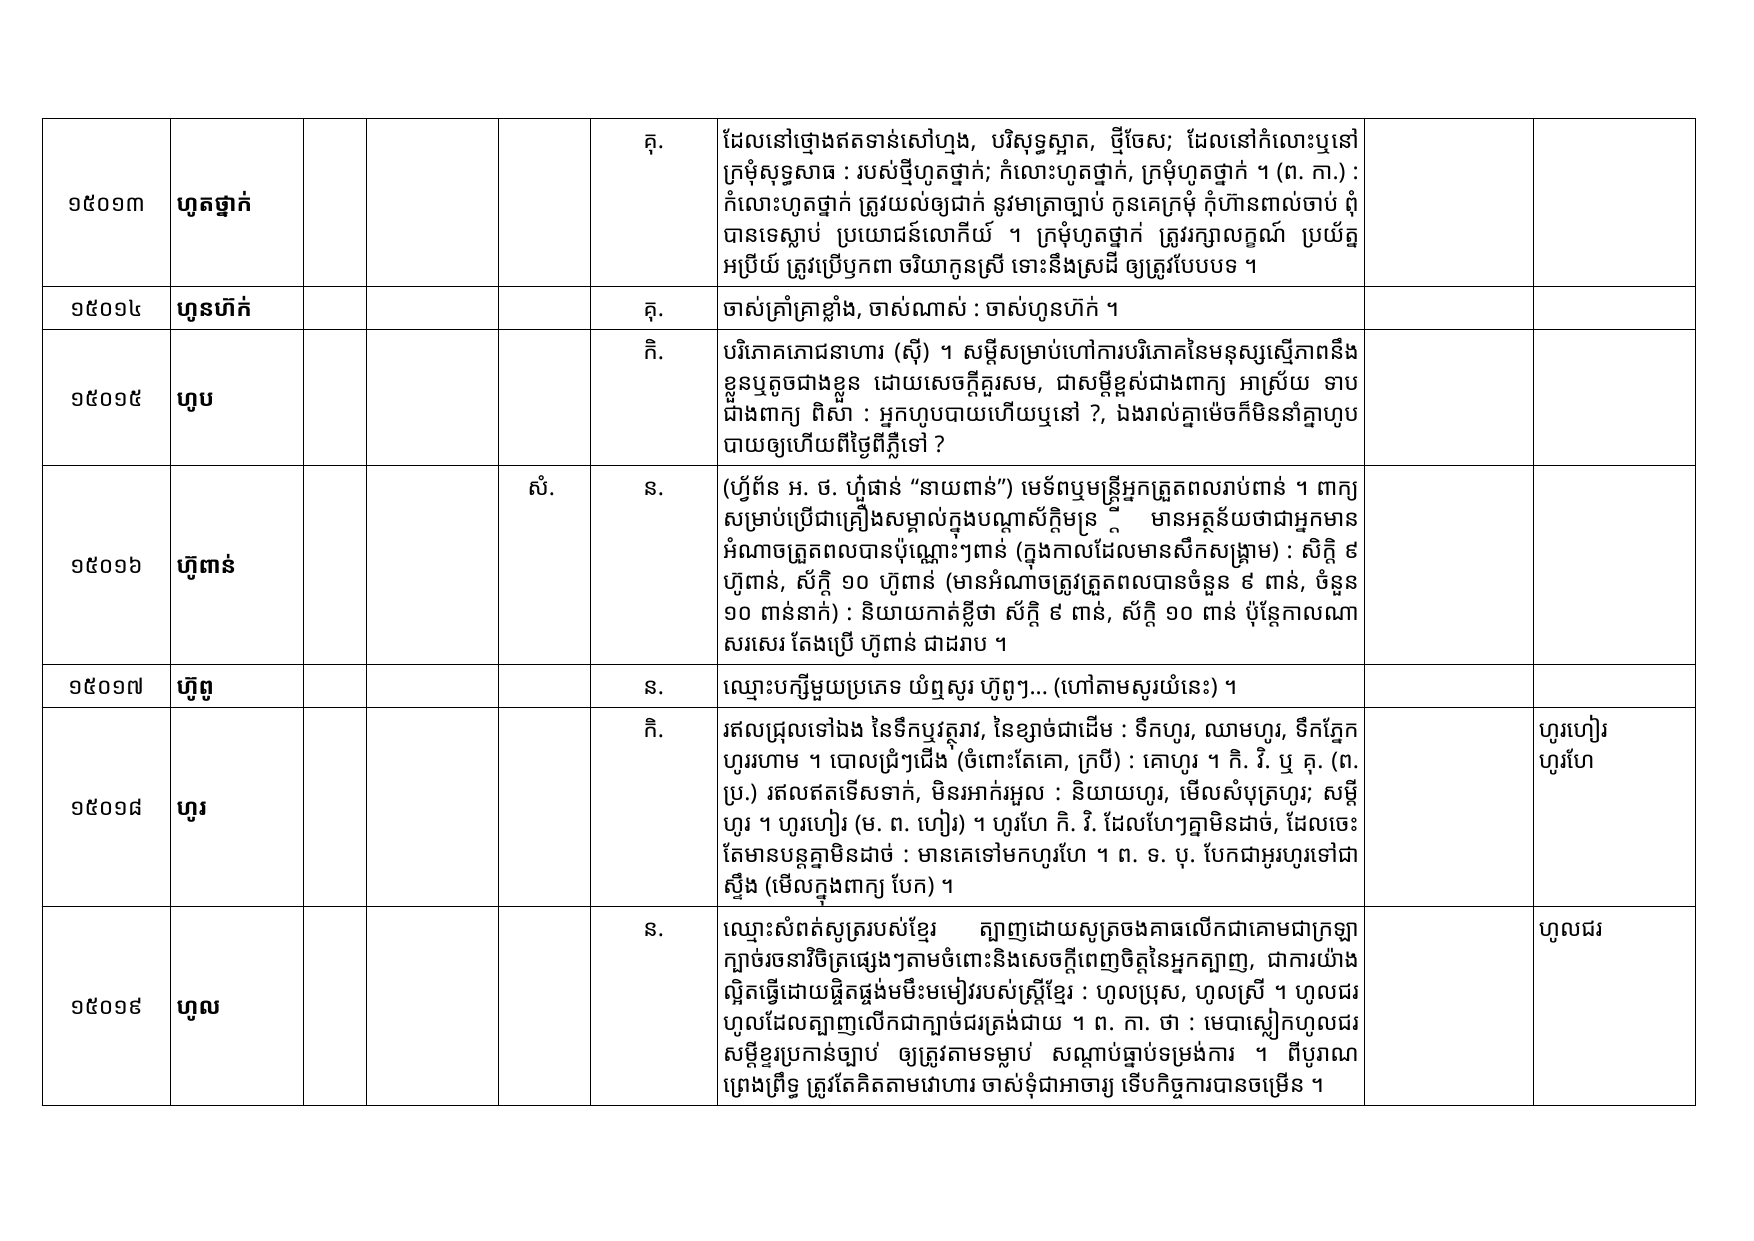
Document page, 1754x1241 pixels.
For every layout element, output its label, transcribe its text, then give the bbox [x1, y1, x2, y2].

table_cell [1534, 119, 1695, 286]
table_cell [499, 907, 590, 1105]
table_cell [1534, 330, 1695, 465]
table_cell [304, 665, 366, 707]
table_cell ១៥០១៩ [43, 907, 170, 1105]
table_cell [499, 119, 590, 286]
table_cell [367, 708, 498, 906]
table_cell [367, 907, 498, 1105]
table_cell [367, 665, 498, 707]
table_cell ១៥០១៧ [43, 665, 170, 707]
table_cell [1365, 665, 1533, 707]
table_cell [1365, 330, 1533, 465]
table_cell [499, 287, 590, 329]
table_cell ដែល​នៅ​ថ្មោង​ឥត​ទាន់​សៅហ្មង, បរិសុទ្ធ​ស្អាត, ថ្មី​ចែស; ដែល​នៅ​កំលោះ​ឬ​នៅ​ក្រមុំ​សុទ្ធសាធ : របស់​ថ្មី​ហូត​ថ្នាក់; កំលោះ​ហូត​ថ្នាក់, ក្រមុំ​ហូត​ថ្នាក់ ។ (ព. កា.) : កំលោះ​ហូត​ថ្នាក់ ត្រូវ​យល់​ឲ្យ​ជាក់ នូវ​មាត្រា​ច្បាប់ កូន​គេ​ក្រមុំ កុំ​ហ៊ាន​ពាល់​ចាប់ ពុំ​បាន​ទេ​ស្លាប់ ប្រយោជន៍​លោកីយ៍ ។ ក្រមុំ​ហូត​ថ្នាក់ ត្រូវ​រក្សា​លក្ខណ៍ ប្រយ័ត្ន​អប្រីយ៍ ត្រូវ​ប្រើ​ឫកពា ចរិយា​កូន​ស្រី ទោះ​នឹង​ស្រដី ឲ្យ​ត្រូវ​បែប​បទ ។ [718, 119, 1364, 286]
table_cell [1365, 287, 1533, 329]
table_cell [367, 330, 498, 465]
table_cell បរិភោគ​ភោជនាហារ (ស៊ី) ។ សម្តី​សម្រាប់​ហៅ​ការ​បរិភោគ​នៃ​មនុស្ស​ស្មើ​ភាព​នឹង​ខ្លួន​ឬ​តូច​ជាង​ខ្លួន ដោយ​សេចក្ដី​គួរ​សម, ជា​សម្តី​ខ្ពស់​ជាង​ពាក្យ អាស្រ័យ ទាប​ជាង​ពាក្យ ពិសា : អ្នក​ហូប​បាយ​ហើយ​ឬ​នៅ ?, ឯង​រាល់​គ្នា​ម៉េច​ក៏​មិន​នាំ​គ្នា​ហូប​បាយ​ឲ្យ​ហើយ​ពី​ថ្ងៃ​ពី​ភ្លឺ​ទៅ ? [718, 330, 1364, 465]
table_cell [367, 119, 498, 286]
table_cell ហូរ [171, 708, 303, 906]
table_cell ឈ្មោះ​បក្សី​មួយ​ប្រភេទ យំ​ឮ​សូរ ហ៊ូពូ​ៗ... (ហៅ​តាម​សូរ​យំ​នេះ) ។ [718, 665, 1364, 707]
table_cell គុ. [591, 119, 717, 286]
table_cell ហូប [171, 330, 303, 465]
table_cell ឈ្មោះ​សំពត់​សូត្រ​របស់​ខ្មែរ ត្បាញ​ដោយ​សូត្រ​ចង​គាធ​លើក​ជា​គោម​ជា​ក្រឡា​ក្បាច់​រចនា​វិចិត្រ​ផ្សេង​ៗ​តាម​ចំពោះ​និង​សេចក្តី​ពេញ​ចិត្ត​នៃ​អ្នក​ត្បាញ, ជា​ការ​យ៉ាង​ល្អិត​ធ្វើ​ដោយ​ផ្ចិតផ្ចង់​មមឹះមមៀវ​របស់​ស្រ្តី​ខ្មែរ : ហូល​ប្រុស, ហូល​ស្រី ។ ហូល​ជរ ហូល​ដែល​ត្បាញ​លើក​ជា​ក្បាច់​ជរ​ត្រង់​ជាយ ។ ព. កា. ថា : មេ​បា​ស្លៀក​ហូល​ជរ សម្តី​ខ្ទរ​ប្រកាន់​ច្បាប់ ឲ្យ​ត្រូវ​តាម​ទម្លាប់ សណ្តាប់​ធ្នាប់​ទម្រង់​ការ ។ ពី​បូរាណ​ព្រេងព្រឹទ្ធ ត្រូវ​តែ​គិត​តាម​វោហារ ចាស់​ទុំ​ជា​អាចារ្យ ទើប​កិច្ច​ការ​បាន​ចម្រើន ។ [718, 907, 1364, 1105]
table_cell [1365, 708, 1533, 906]
table_cell ១៥០១៣ [43, 119, 170, 286]
table_cell ហូនហ៊ក់ [171, 287, 303, 329]
table_cell [304, 330, 366, 465]
table_cell [1365, 119, 1533, 286]
table_cell ហូល​ជរ [1534, 907, 1695, 1105]
table_cell [304, 708, 366, 906]
table_cell [1534, 665, 1695, 707]
table_cell ហូល [171, 907, 303, 1105]
table_cell ១៥០១៨ [43, 708, 170, 906]
table_cell [499, 665, 590, 707]
table_cell [304, 907, 366, 1105]
table_cell សំ. [499, 466, 590, 664]
table_cell ន. [591, 907, 717, 1105]
table_cell ១៥០១៦ [43, 466, 170, 664]
table_cell ន. [591, 665, 717, 707]
table_cell [304, 119, 366, 286]
table_cell កិ. [591, 330, 717, 465]
table_cell ហូរហៀរ ហូរ​ហែ [1534, 708, 1695, 906]
table_cell កិ. [591, 708, 717, 906]
table_cell [304, 466, 366, 664]
table_cell ហូត​ថ្នាក់ [171, 119, 303, 286]
table_cell [1534, 466, 1695, 664]
table_cell [367, 466, 498, 664]
table_cell [367, 287, 498, 329]
table_cell ហ៊ូពាន់ [171, 466, 303, 664]
table_cell ១៥០១៤ [43, 287, 170, 329]
table_cell [1365, 466, 1533, 664]
table_cell គុ. [591, 287, 717, 329]
table_cell [1534, 287, 1695, 329]
table_cell ន. [591, 466, 717, 664]
table_cell [499, 330, 590, 465]
table_cell [499, 708, 590, 906]
table_cell (ហ្វ័ព័ន អ. ថ. ហួ៎ផាន់ “នាយ​ពាន់”) មេ​ទ័ព​ឬ​មន្រ្តី​អ្នក​ត្រួត​ពល​រាប់​ពាន់ ។ ពាក្យ​សម្រាប់​ប្រើ​ជា​គ្រឿង​សម្គាល់​ក្នុង​បណ្តា​ស័ក្តិ​មន្រ្តី មាន​អត្ថន័យ​ថា​ជា​អ្នក​មាន​អំណាច​ត្រួត​ពល​បាន​ប៉ុណ្ណោះ​ៗ​ពាន់ (ក្នុង​កាល​ដែល​មាន​សឹក​សង្រ្គាម) : សិក្តិ ៩ ហ៊ូពាន់, ស័ក្តិ ១០ ហ៊ូពាន់ (មាន​អំណាច​ត្រូវ​ត្រួត​ពល​បាន​ចំនួន ៩ ពាន់, ចំនួន ១០ ពាន់​នាក់) : និយាយ​កាត់​ខ្លី​ថា ស័ក្តិ ៩ ពាន់, ស័ក្តិ ១០ ពាន់ ប៉ុន្តែ​កាល​ណា​សរសេរ តែង​ប្រើ ហ៊ូពាន់ ជា​ដរាប ។ [718, 466, 1364, 664]
table_cell [1365, 907, 1533, 1105]
table_cell ១៥០១៥ [43, 330, 170, 465]
table_cell ចាស់​គ្រាំគ្រា​ខ្លាំង, ចាស់​ណាស់ : ចាស់​ហូនហ៊ក់ ។ [718, 287, 1364, 329]
table_cell [304, 287, 366, 329]
table_cell ហ៊ូពូ [171, 665, 303, 707]
table_cell រឥល​ជ្រុល​ទៅ​ឯង នៃ​ទឹក​ឬ​វត្ថុ​រាវ, នៃ​ខ្សាច់​ជាដើម : ទឹក​ហូរ, ឈាម​ហូរ, ទឹក​ភ្នែក​ហូរ​រហាម ។ បោល​ជ្រំ​ៗ​ជើង (ចំពោះ​តែ​គោ, ក្របី) : គោ​ហូរ ។ កិ. វិ. ឬ គុ. (ព. ប្រ.) រឥល​ឥត​ទើស​ទាក់, មិន​រអាក់​រអួល : និយាយ​ហូរ, មើល​សំបុត្រ​ហូរ; សម្តី​ហូរ ។ ហូរ​ហៀរ (ម. ព. ហៀរ) ។ ហូរ​ហែ កិ. វិ. ដែល​ហែ​ៗ​គ្នា​មិន​ដាច់, ដែល​ចេះ​តែ​មាន​បន្ត​គ្នា​មិន​ដាច់ : មាន​គេ​ទៅ​មក​ហូរ​ហែ ។ ព. ទ. បុ. បែក​ជា​អូរ​ហូរ​ទៅ​ជា​ស្ទឹង (មើល​ក្នុង​ពាក្យ បែក) ។ [718, 708, 1364, 906]
